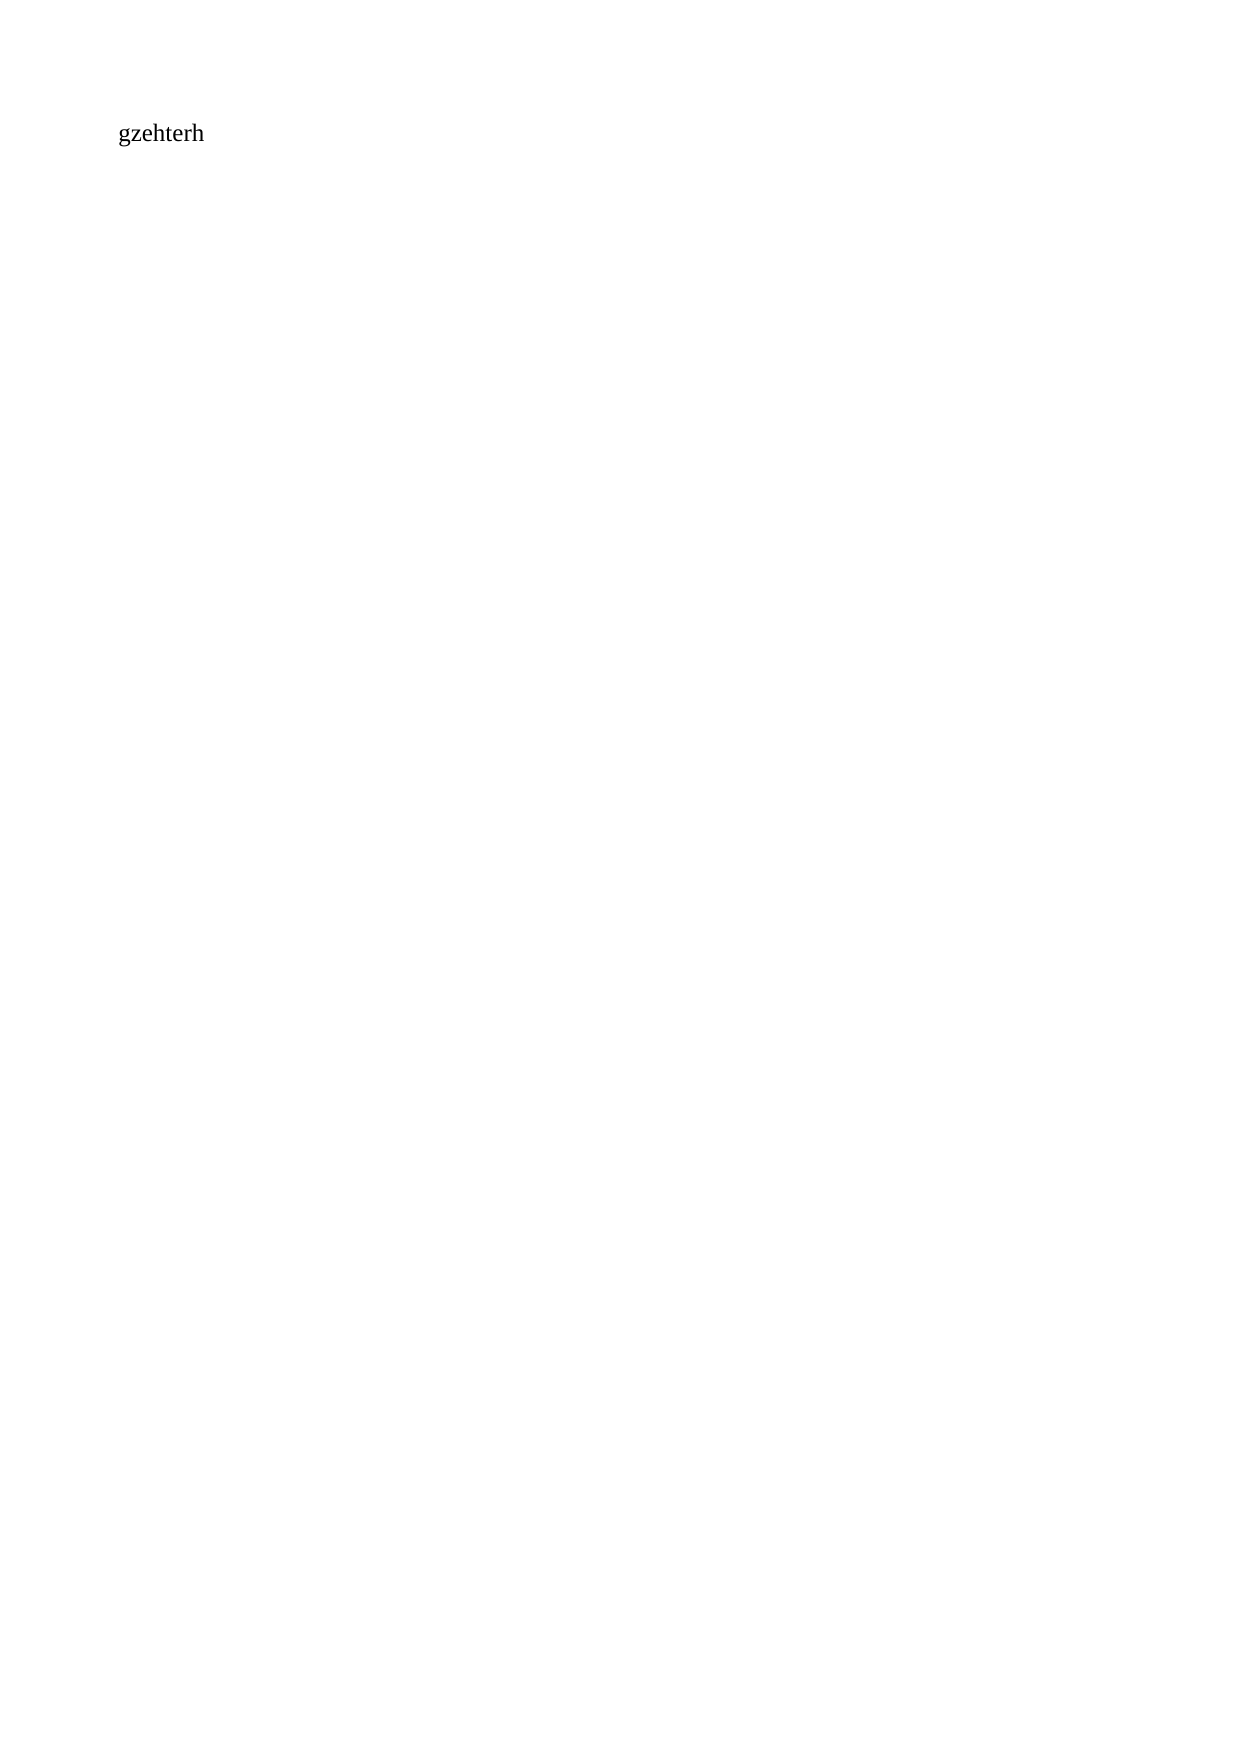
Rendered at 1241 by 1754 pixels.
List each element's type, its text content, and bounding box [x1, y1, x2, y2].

text gzehterh [118, 118, 1122, 147]
